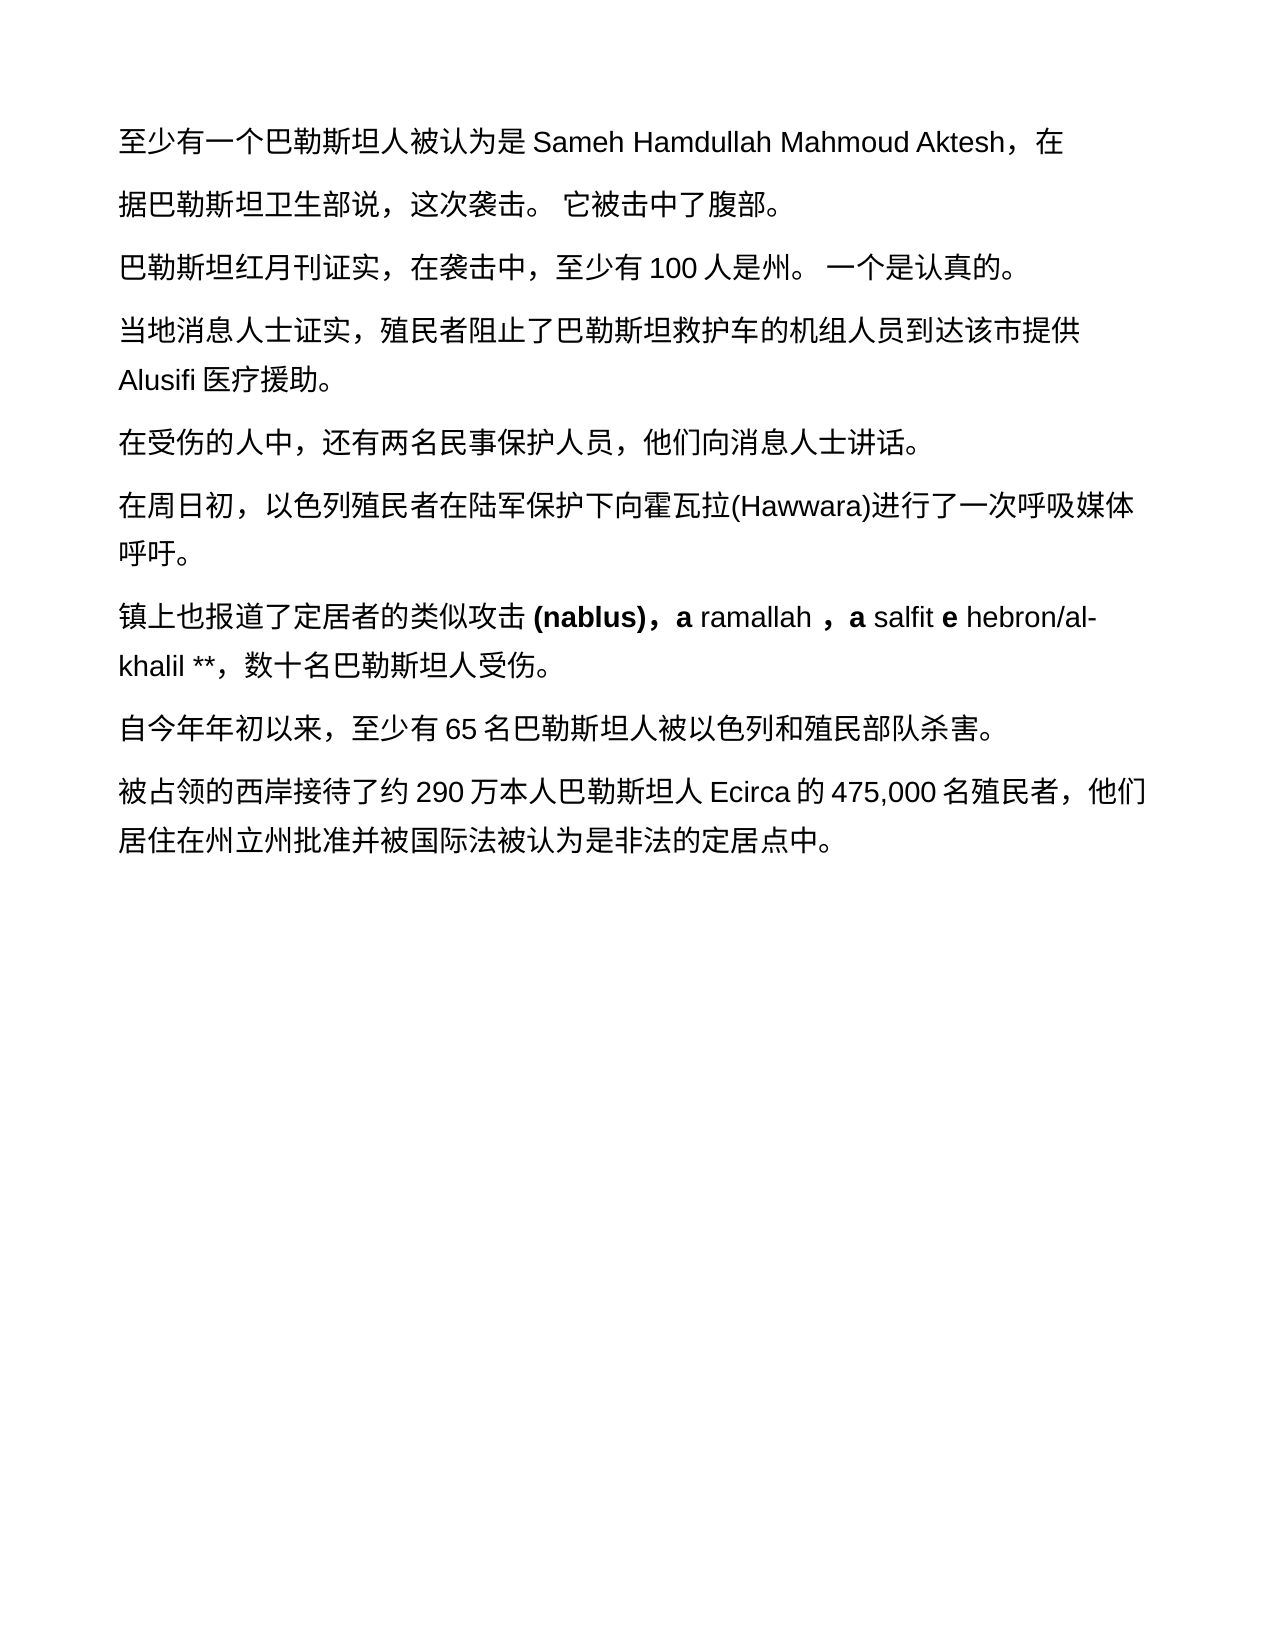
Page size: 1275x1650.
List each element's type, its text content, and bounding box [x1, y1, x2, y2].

text 镇上也报道了定居者的类似攻击 (nablus)，a ramallah ，a salfit e hebron/al-khalil **，数十名巴勒斯坦人受伤。 [118, 594, 1157, 685]
text 据巴勒斯坦卫生部说，这次袭击。 它被击中了腹部。 [118, 181, 1157, 223]
text 被占领的西岸接待了约290万本人巴勒斯坦人Ecirca的475,000名殖民者，他们居住在州立州批准并被国际法被认为是非法的定居点中。 [118, 769, 1157, 859]
text 自今年年初以来，至少有65名巴勒斯坦人被以色列和殖民部队杀害。 [118, 706, 1157, 748]
text 当地消息人士证实，殖民者阻止了巴勒斯坦救护车的机组人员到达该市提供Alusifi医疗援助。 [118, 307, 1157, 398]
text 在受伤的人中，还有两名民事保护人员，他们向消息人士讲话。 [118, 419, 1157, 461]
text 在周日初，以色列殖民者在陆军保护下向霍瓦拉(Hawwara)进行了一次呼吸媒体呼吁。 [118, 482, 1157, 573]
text 巴勒斯坦红月刊证实，在袭击中，至少有100人是州。 一个是认真的。 [118, 244, 1157, 287]
text 至少有一个巴勒斯坦人被认为是Sameh Hamdullah Mahmoud Aktesh，在 [118, 118, 1157, 160]
